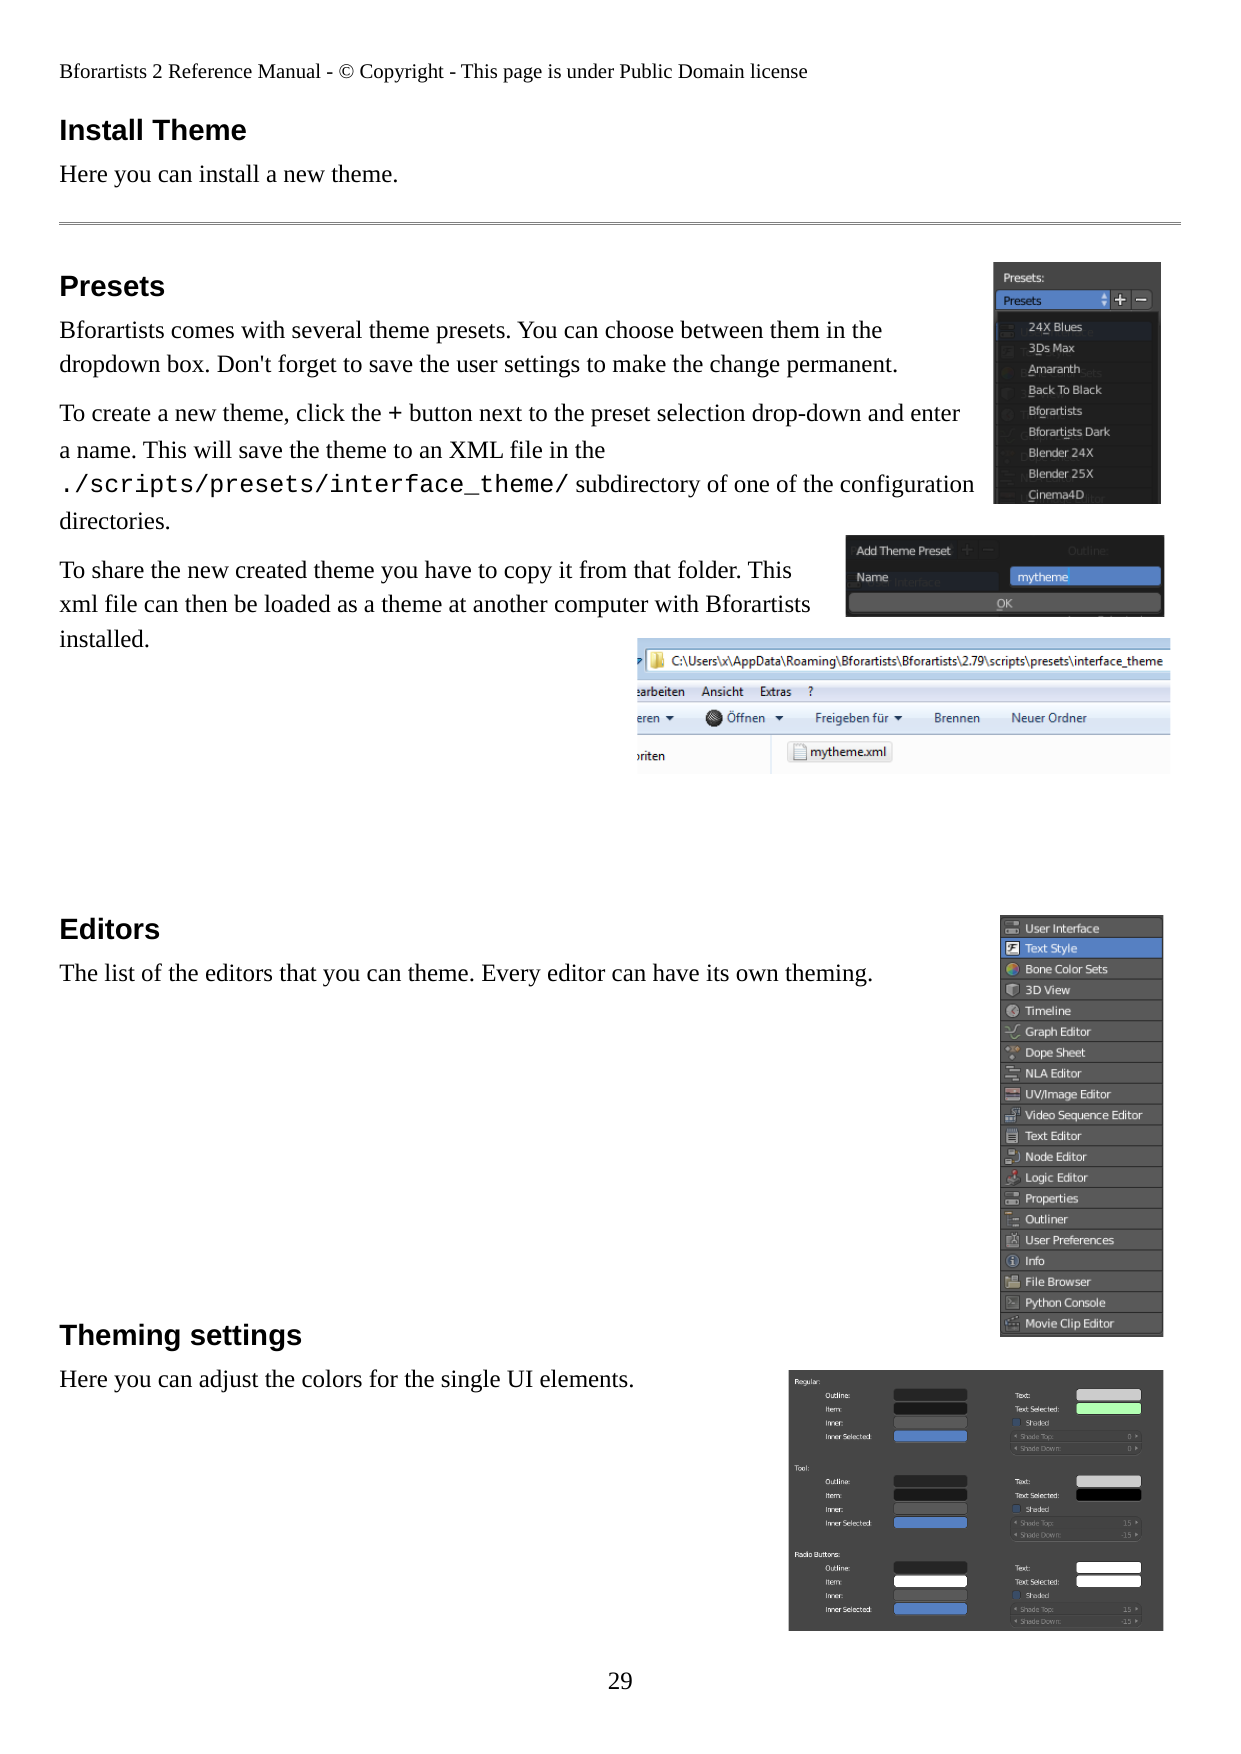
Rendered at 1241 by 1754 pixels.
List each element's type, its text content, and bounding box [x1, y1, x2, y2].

text Bforartists comes with several theme presets. You can choose between them in the dropdown box. Don't forget to save the user settings to make the change permanent. [59, 315, 993, 378]
picture [993, 262, 1161, 504]
text To create a new theme, click the + button next to the preset selection drop-down and enter a name. This will save the theme to an XML file in the ./scripts/presets/interface_theme/ subdirectory of one of the configuration directories. [59, 398, 1181, 535]
text To share the new created theme you have to copy it from that folder. This xml file can then be loaded as a theme at another computer with Bforartists installed. [59, 555, 1181, 653]
picture [1000, 915, 1164, 1337]
picture [637, 638, 1171, 774]
subtitle Install Theme [59, 113, 1181, 146]
picture [845, 535, 1165, 617]
subtitle Editors [59, 912, 1181, 946]
subtitle [1161, 269, 1181, 302]
text Here you can install a new theme. [59, 159, 1181, 188]
text Here you can adjust the colors for the single UI elements. [59, 1364, 1181, 1393]
picture [788, 1370, 1164, 1631]
text The list of the editors that you can theme. Every editor can have its own theming. [59, 958, 1000, 987]
subtitle Presets [59, 269, 993, 302]
subtitle Theming settings [59, 1318, 1181, 1352]
